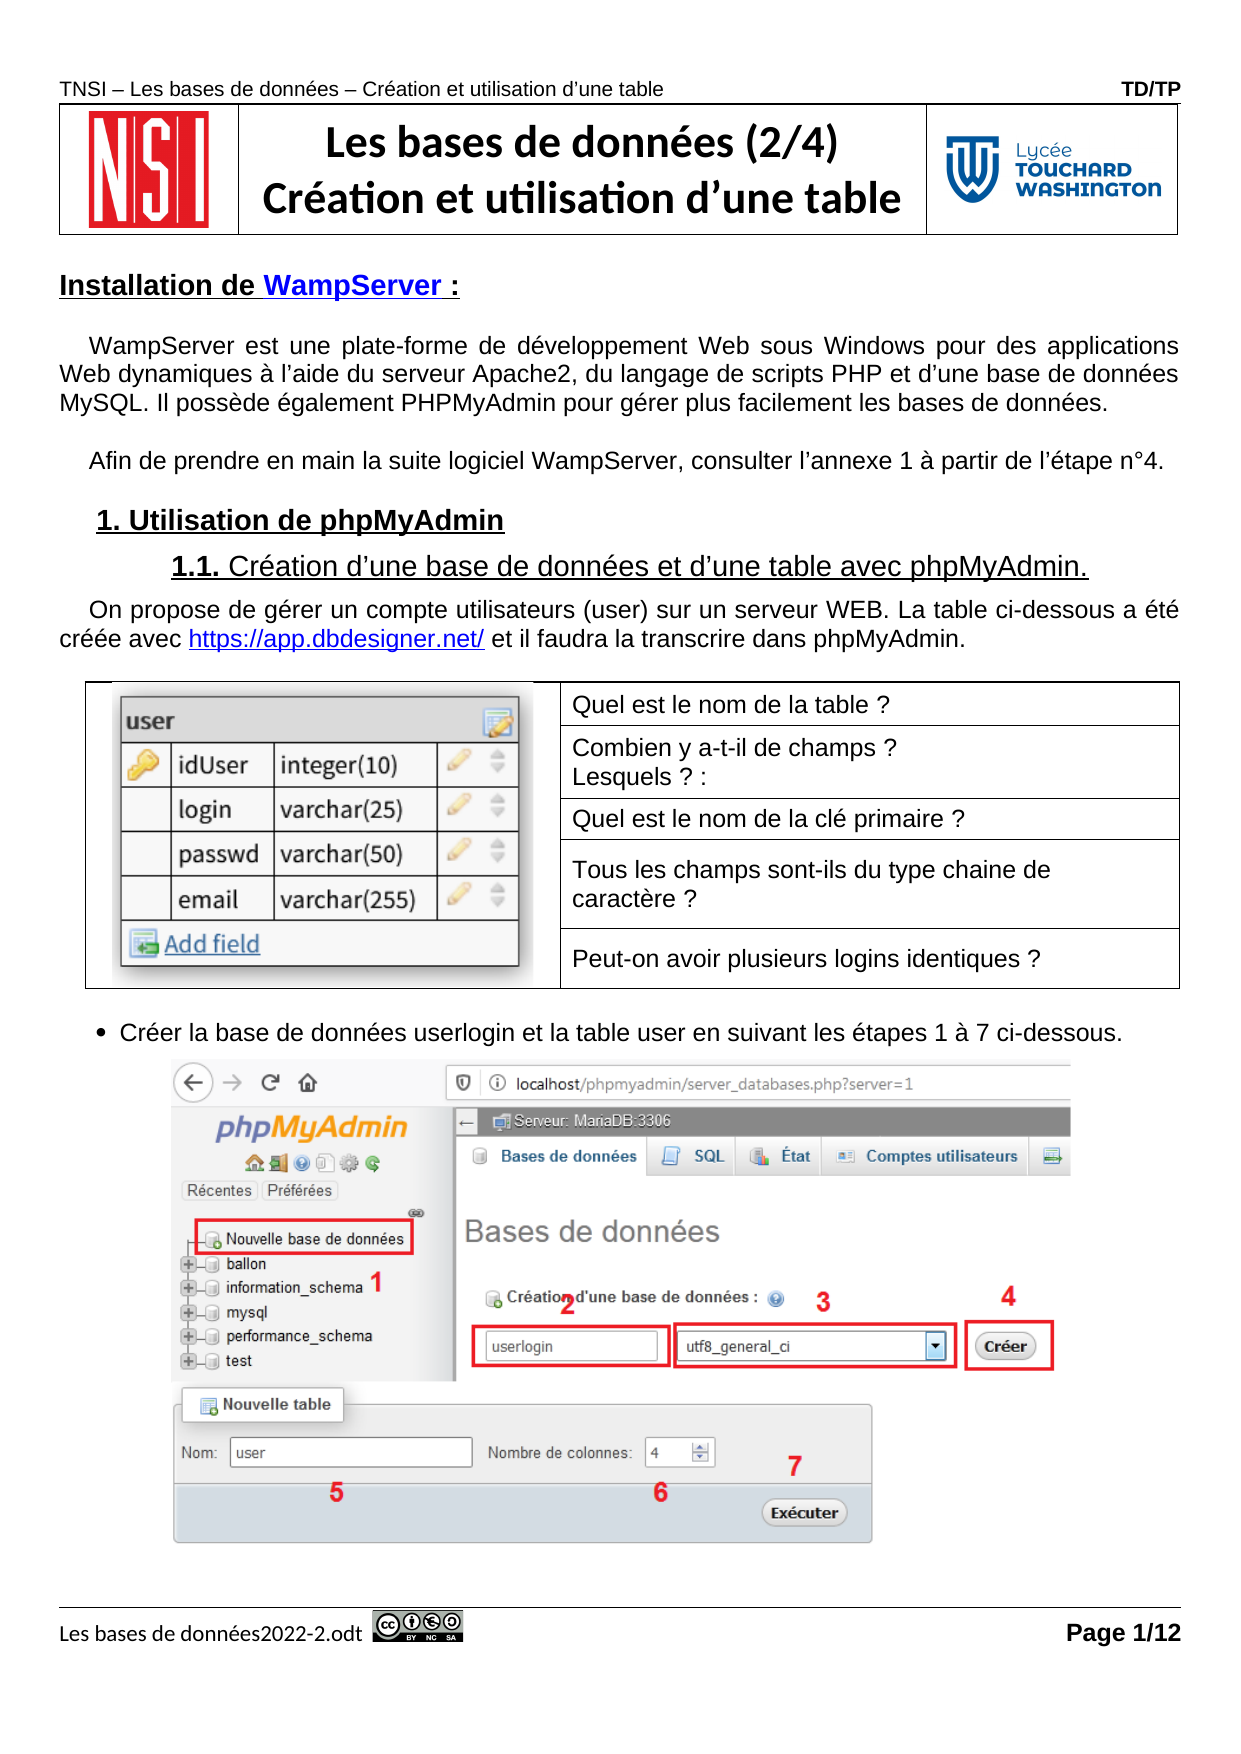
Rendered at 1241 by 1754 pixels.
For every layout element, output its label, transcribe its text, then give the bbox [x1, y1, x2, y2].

picture [372, 1610, 464, 1642]
table_header Les bases de données (2/4) Création et utilisation d’une table [239, 105, 926, 234]
table_cell Tous les champs sont-ils du type chaine de caractère ? [561, 840, 1179, 928]
picture [944, 135, 1163, 204]
list Créer la base de données userlogin et la table user en suivant les étapes 1 à 7 ci-dessous. [97, 1018, 1181, 1047]
table_cell Quel est le nom de la clé primaire ? [561, 799, 1179, 839]
table_header [86, 683, 560, 988]
text On propose de gérer un compte utilisateurs (user) sur un serveur WEB. La table ci-dessous a été créée avec https://app.dbdesigner.net/ et il faudra la transcrire dans phpMyAdmin. [59, 595, 1181, 653]
text WampServer est une plate-forme de développement Web sous Windows pour des applications Web dynamiques à l’aide du serveur Apache2, du langage de scripts PHP et d’une base de données MySQL. Il possède également PHPMyAdmin pour gérer plus facilement les bases de données. [59, 331, 1181, 417]
text Afin de prendre en main la suite logiciel WampServer, consulter l’annexe 1 à partir de l’étape n°4. [59, 446, 1181, 474]
list Utilisation de phpMyAdmin [96, 503, 1181, 537]
table_cell Combien y a-t-il de champs ? Lesquels ? : [561, 726, 1179, 798]
table_header Quel est le nom de la table ? [561, 683, 1179, 725]
text Installation de WampServer : [59, 268, 1181, 302]
table_cell Peut-on avoir plusieurs logins identiques ? [561, 929, 1179, 988]
table_header [60, 105, 238, 234]
list Création d’une base de données et d’une table avec phpMyAdmin. [171, 549, 1181, 583]
picture [171, 1059, 1073, 1548]
table_header [927, 105, 1177, 234]
